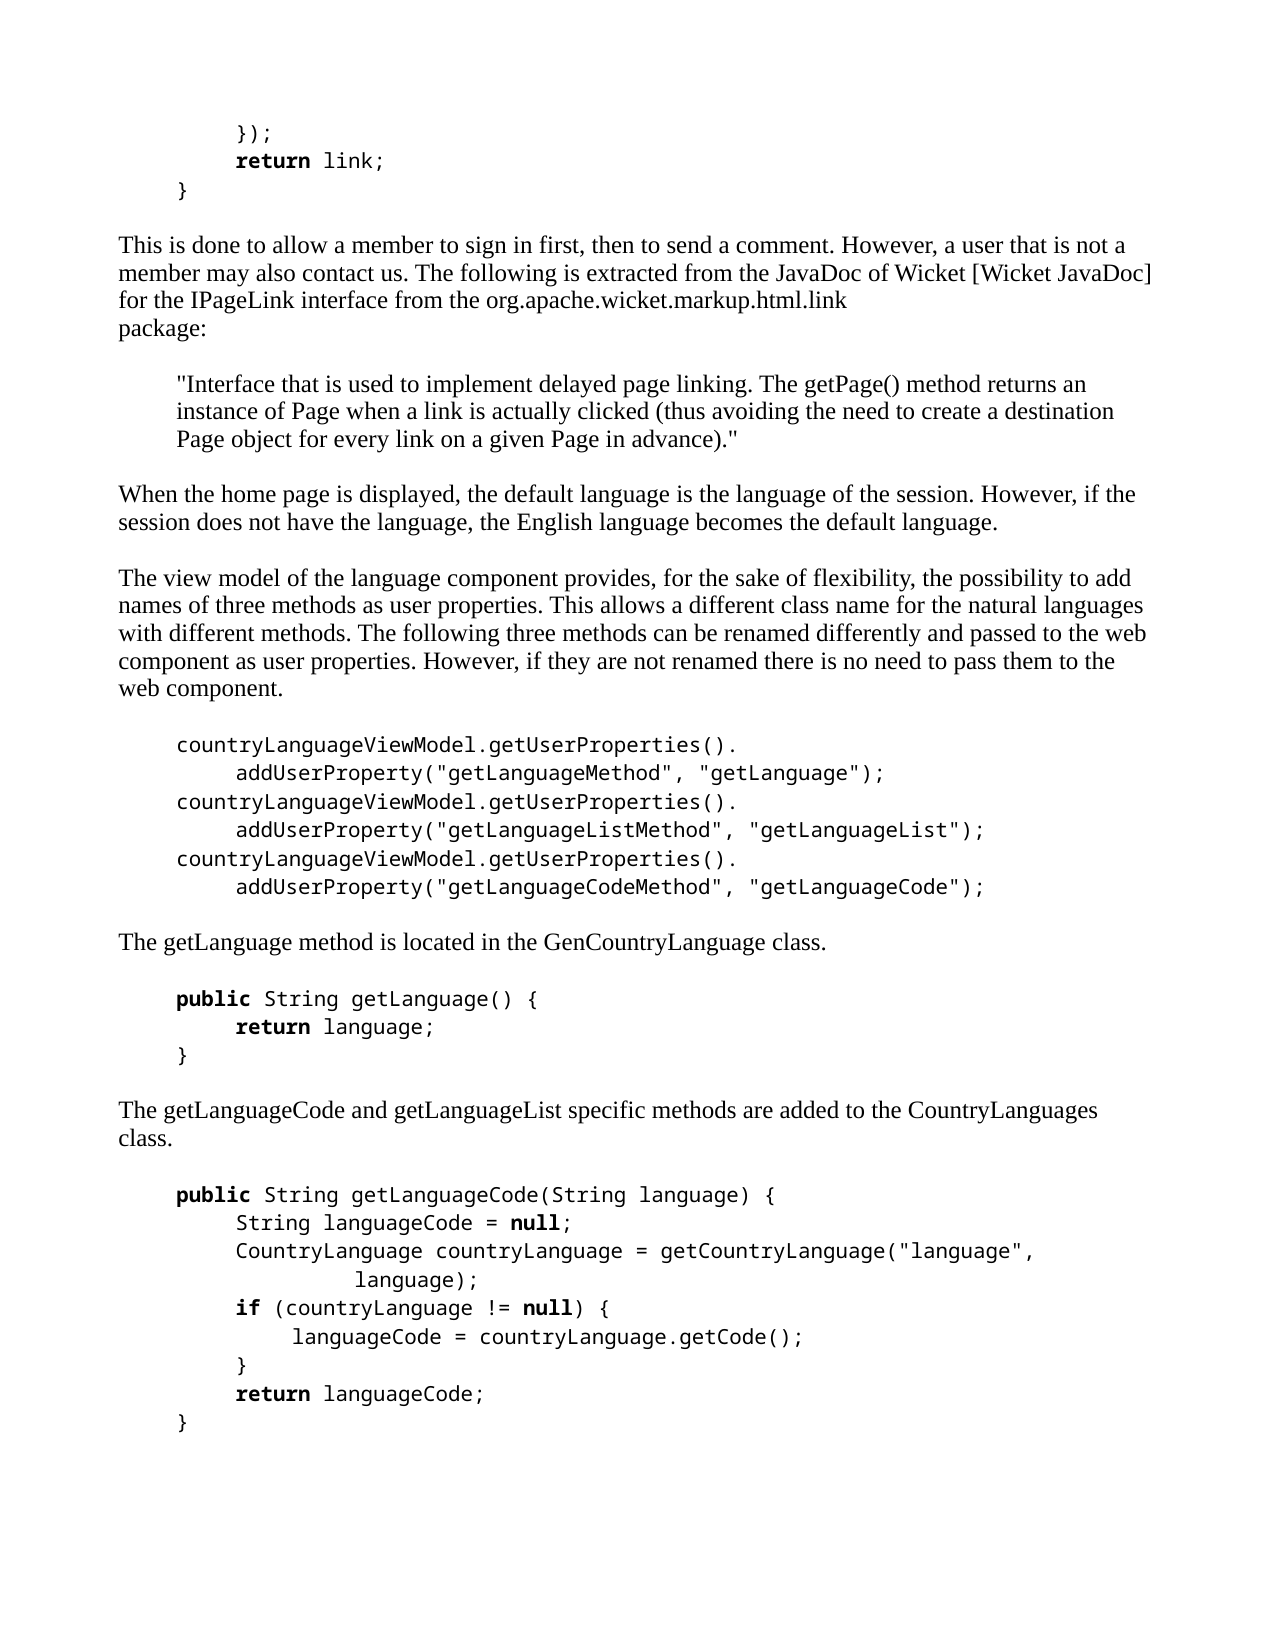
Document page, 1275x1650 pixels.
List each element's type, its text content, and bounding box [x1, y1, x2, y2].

text The getLanguage method is located in the GenCountryLanguage class. [118, 928, 1157, 956]
text CountryLanguage countryLanguage = getCountryLanguage("language", [118, 1237, 1157, 1265]
text public String getLanguage() { [118, 984, 1157, 1012]
text addUserProperty("getLanguageMethod", "getLanguage"); [118, 758, 1157, 787]
text When the home page is displayed, the default language is the language of the session. However, if the session does not have the language, the English language becomes the default language. [118, 481, 1157, 536]
text countryLanguageViewModel.getUserProperties(). [118, 787, 1157, 815]
text languageCode = countryLanguage.getCode(); [118, 1322, 1157, 1350]
text } [118, 1041, 1157, 1069]
text return link; [118, 147, 1157, 175]
text countryLanguageViewModel.getUserProperties(). [118, 844, 1157, 872]
text countryLanguageViewModel.getUserProperties(). [118, 730, 1157, 758]
text return language; [118, 1012, 1157, 1041]
text }); [118, 118, 1157, 147]
text if (countryLanguage != null) { [118, 1293, 1157, 1322]
text addUserProperty("getLanguageCodeMethod", "getLanguageCode"); [118, 872, 1157, 901]
text String languageCode = null; [118, 1208, 1157, 1237]
text language); [118, 1265, 1157, 1293]
text The view model of the language component provides, for the sake of flexibility, the possibility to add names of three methods as user properties. This allows a different class name for the natural languages with different methods. The following three methods can be renamed differently and passed to the web component as user properties. However, if they are not renamed there is no need to pass them to the web component. [118, 564, 1157, 702]
text return languageCode; [118, 1379, 1157, 1407]
text } [118, 1350, 1157, 1379]
text } [118, 1407, 1157, 1436]
text This is done to allow a member to sign in first, then to send a comment. However, a user that is not a member may also contact us. The following is extracted from the JavaDoc of Wicket [Wicket JavaDoc] for the IPageLink interface from the org.apache.wicket.markup.html.link [118, 231, 1157, 314]
text "Interface that is used to implement delayed page linking. The getPage() method returns an instance of Page when a link is actually clicked (thus avoiding the need to create a destination Page object for every link on a given Page in advance)." [176, 370, 1157, 453]
text addUserProperty("getLanguageListMethod", "getLanguageList"); [118, 815, 1157, 844]
text package: [118, 314, 1157, 342]
text The getLanguageCode and getLanguageList specific methods are added to the CountryLanguages class. [118, 1097, 1157, 1152]
text } [118, 175, 1157, 203]
text public String getLanguageCode(String language) { [118, 1180, 1157, 1208]
